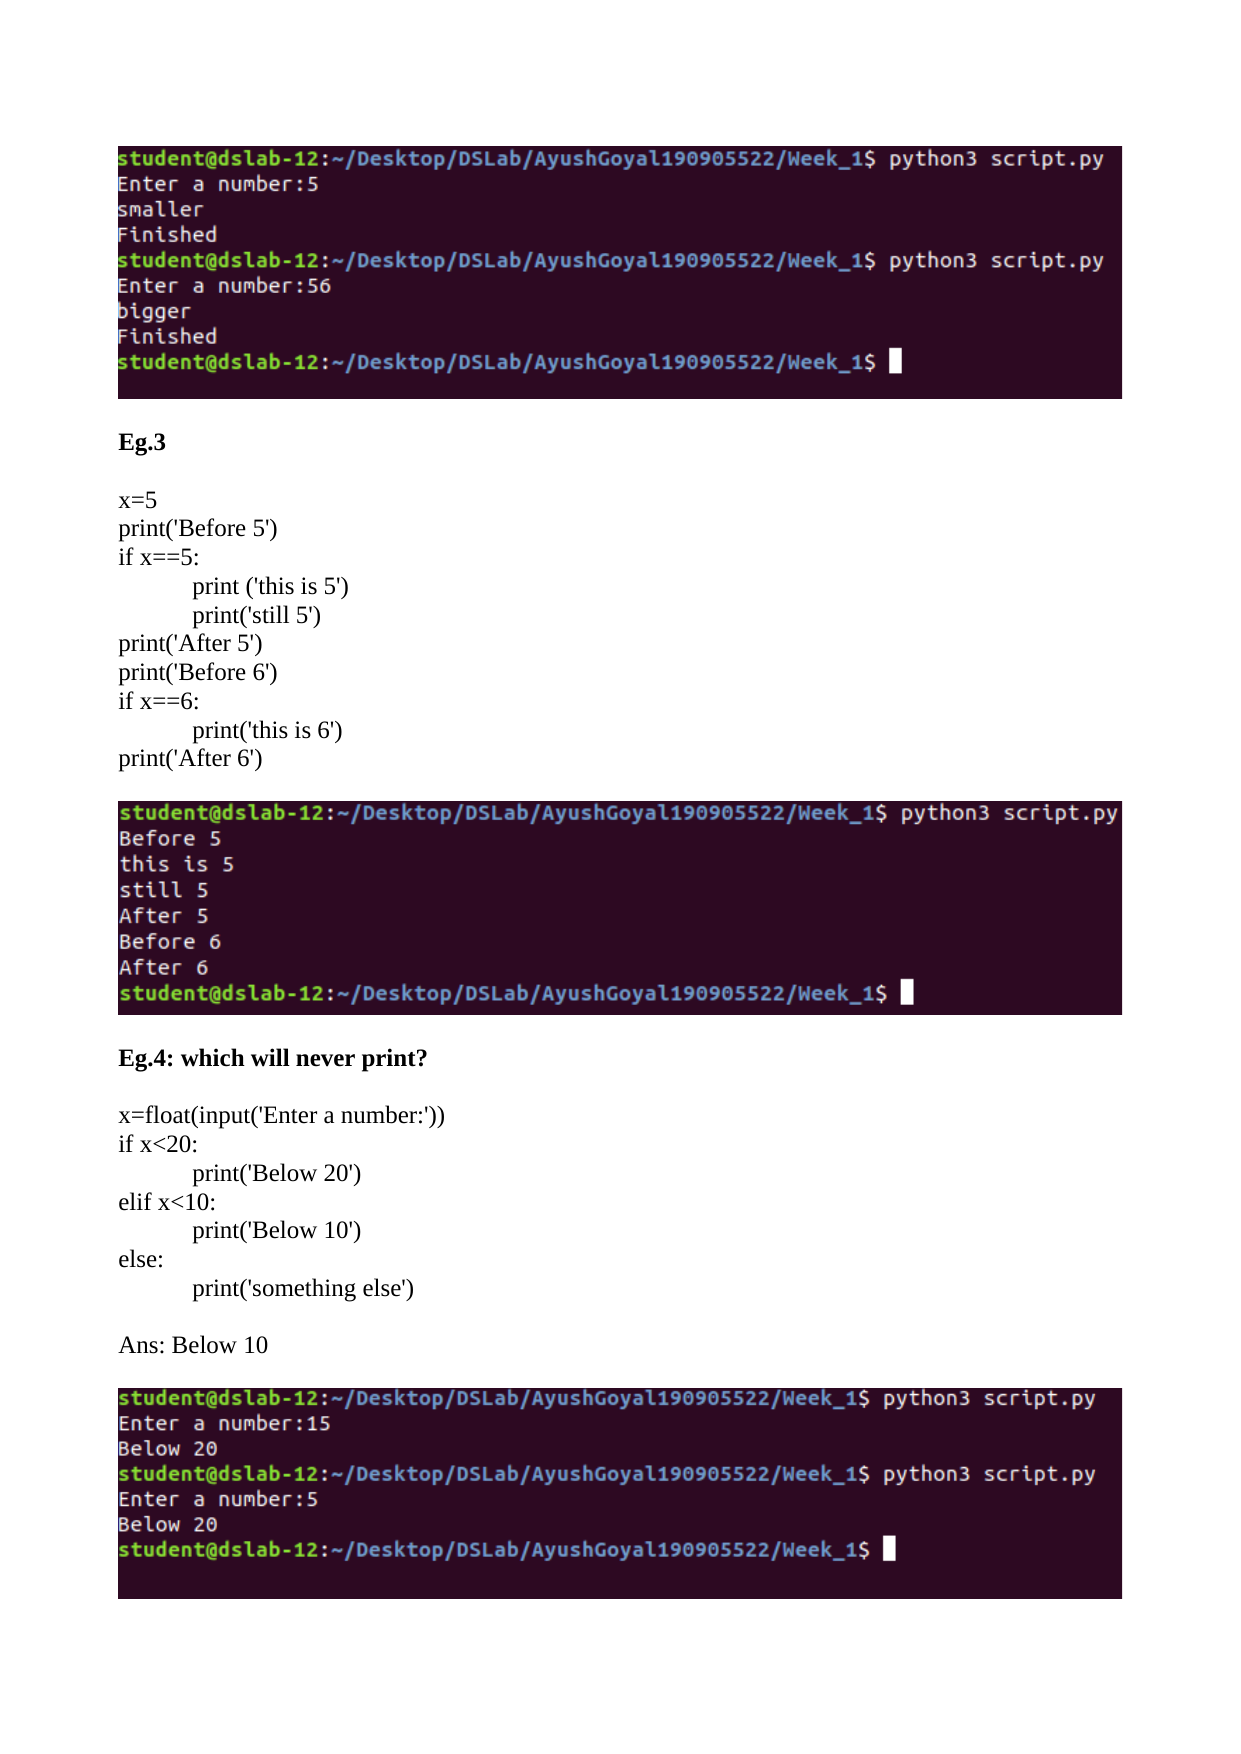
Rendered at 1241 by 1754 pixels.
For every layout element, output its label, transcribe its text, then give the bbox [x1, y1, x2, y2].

text if x<20: [118, 1129, 1122, 1158]
text print('this is 6') [118, 715, 1122, 743]
picture [118, 1388, 1123, 1599]
text else: [118, 1244, 1122, 1273]
text print('something else') [118, 1273, 1122, 1302]
text print('Below 10') [118, 1216, 1122, 1244]
text elif x<10: [118, 1187, 1122, 1216]
text x=5 [118, 485, 1122, 513]
picture [118, 146, 1123, 399]
text print('After 6') [118, 743, 1122, 772]
text print('Below 20') [118, 1158, 1122, 1187]
text print ('this is 5') [118, 571, 1122, 600]
text if x==5: [118, 542, 1122, 571]
text print('After 5') [118, 628, 1122, 657]
text print('Before 5') [118, 513, 1122, 542]
text print('Before 6') [118, 657, 1122, 686]
text print('still 5') [118, 600, 1122, 628]
text Eg.4: which will never print? [118, 1043, 1122, 1072]
text Ans: Below 10 [118, 1331, 1122, 1359]
text if x==6: [118, 686, 1122, 715]
text Eg.3 [118, 427, 1122, 456]
text x=float(input('Enter a number:')) [118, 1101, 1122, 1129]
picture [118, 801, 1123, 1015]
